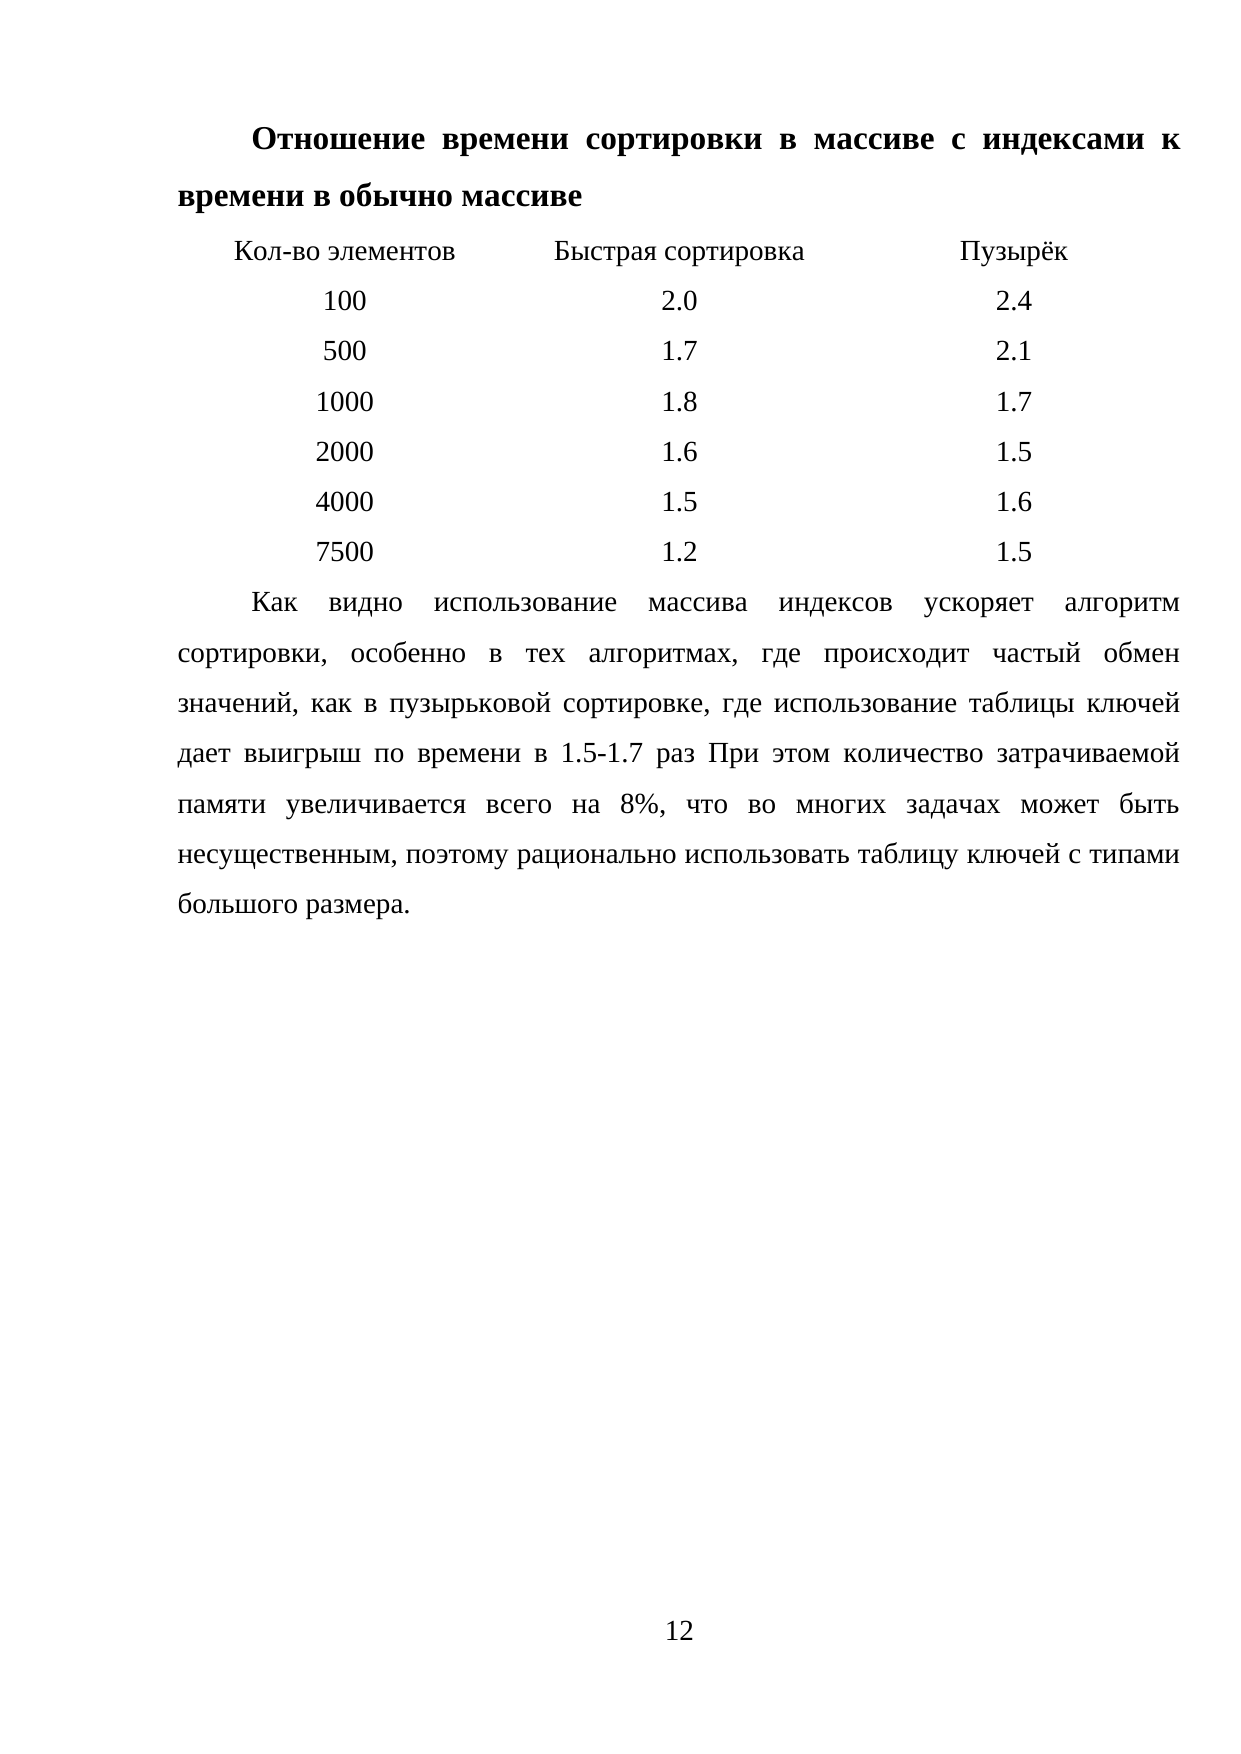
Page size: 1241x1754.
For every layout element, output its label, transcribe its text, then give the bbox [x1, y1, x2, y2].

table_header Быстрая сортировка [512, 233, 846, 283]
table_cell 1.7 [846, 384, 1181, 434]
table_cell 1.7 [512, 334, 846, 384]
text Как видно использование массива индексов ускоряет алгоритм сортировки, особенно в тех алгоритмах, где происходит частый обмен значений, как в пузырьковой сортировке, где использование таблицы ключей дает выигрыш по времени в 1.5-1.7 раз При этом количество затрачиваемой памяти увеличивается всего на 8%, что во многих задачах может быть несущественным, поэтому рационально использовать таблицу ключей с типами большого размера. [177, 584, 1181, 920]
table_header Пузырёк [846, 233, 1181, 283]
table_header Кол-во элементов [177, 233, 512, 283]
table_cell 2.4 [846, 283, 1181, 333]
table_cell 500 [177, 334, 512, 384]
table_cell 1.5 [512, 484, 846, 534]
table_cell 100 [177, 283, 512, 333]
table_cell 2000 [177, 434, 512, 484]
table_cell 1.5 [846, 434, 1181, 484]
table_cell 7500 [177, 534, 512, 584]
table_cell 1.5 [846, 534, 1181, 584]
table_cell 2.0 [512, 283, 846, 333]
table_cell 4000 [177, 484, 512, 534]
table_cell 1000 [177, 384, 512, 434]
table_cell 1.6 [846, 484, 1181, 534]
table_cell 2.1 [846, 334, 1181, 384]
table_cell 1.8 [512, 384, 846, 434]
table_cell 1.2 [512, 534, 846, 584]
table_cell 1.6 [512, 434, 846, 484]
subtitle Отношение времени сортировки в массиве с индексами к времени в обычно массиве [177, 118, 1181, 214]
